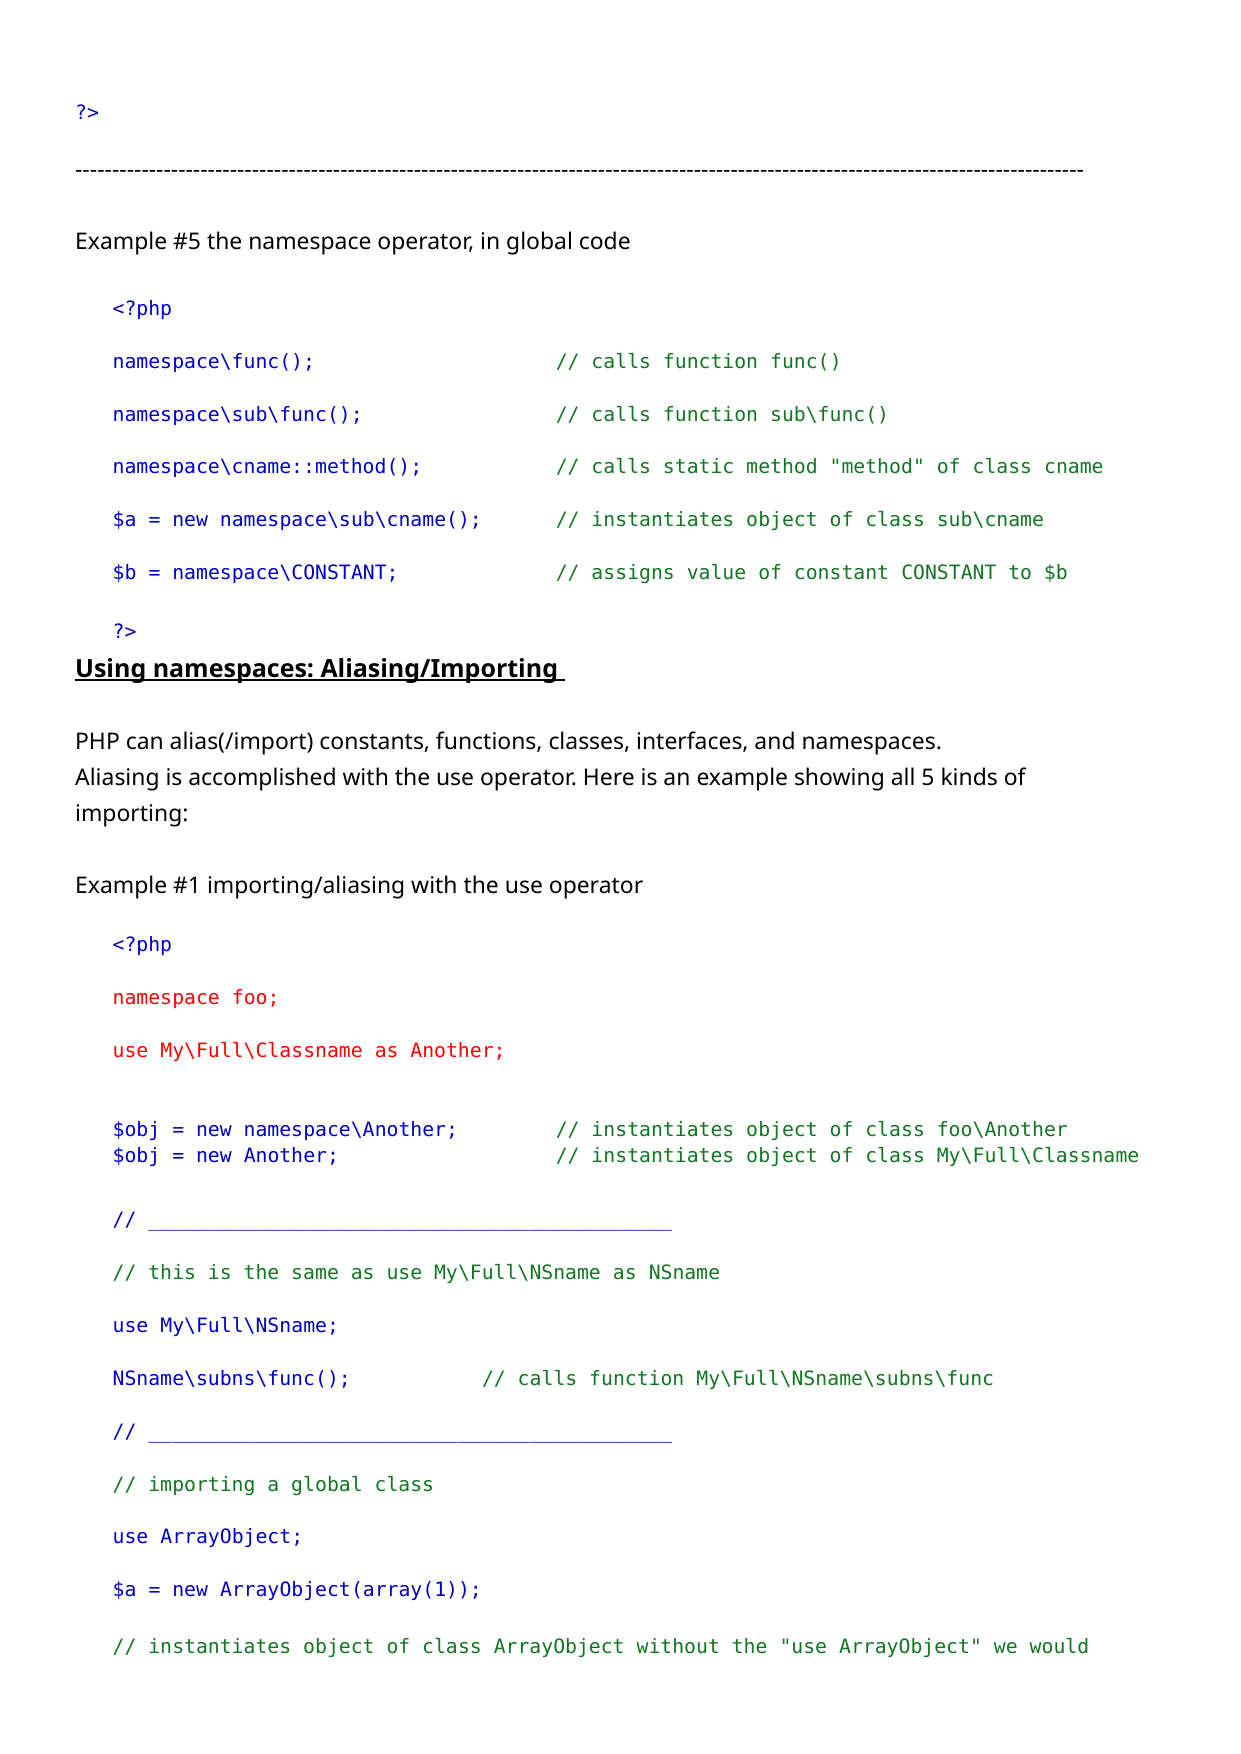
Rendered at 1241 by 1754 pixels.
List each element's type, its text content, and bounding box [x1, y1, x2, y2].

text namespace foo; [112, 959, 1165, 1009]
text ----------------------------------------------------------------------------------------------------------------------------------------- [75, 153, 1165, 184]
text $a = new namespace\sub\cname(); // instantiates object of class sub\cname [112, 482, 1165, 531]
text Aliasing is accomplished with the use operator. Here is an example showing all 5 kinds of importing: [75, 761, 1165, 828]
text namespace\sub\func(); // calls function sub\func() [112, 376, 1165, 426]
text Example #1 importing/aliasing with the use operator [75, 869, 1165, 900]
text $b = namespace\CONSTANT; // assigns value of constant CONSTANT to $b [112, 535, 1165, 584]
text use ArrayObject; [112, 1499, 1165, 1549]
text <?php [112, 933, 1165, 956]
text NSname\subns\func(); // calls function My\Full\NSname\subns\func [112, 1340, 1165, 1390]
text // this is the same as use My\Full\NSname as NSname [112, 1234, 1165, 1284]
text // ____________________________________________ [112, 1420, 1165, 1443]
text namespace\cname::method(); // calls static method "method" of class cname [112, 429, 1165, 478]
text // importing a global class [112, 1446, 1165, 1496]
text Example #5 the namespace operator, in global code [75, 225, 1165, 256]
text Using namespaces: Aliasing/Importing [75, 650, 1165, 684]
text ?> [75, 75, 1165, 124]
text // ____________________________________________ [112, 1208, 1165, 1231]
text ?> [112, 588, 1165, 646]
text // instantiates object of class ArrayObject without the "use ArrayObject" we would [112, 1636, 1165, 1659]
text use My\Full\Classname as Another; [112, 1012, 1165, 1062]
text use My\Full\NSname; [112, 1287, 1165, 1337]
text $a = new ArrayObject(array(1)); [112, 1552, 1165, 1602]
text <?php namespace\func(); // calls function func() [112, 297, 1165, 373]
text PHP can alias(/import) constants, functions, classes, interfaces, and namespaces. [75, 725, 1165, 757]
text $obj = new namespace\Another; // instantiates object of class foo\Another $obj = new Another; // instantiates object of class My\Full\Classname [112, 1118, 1165, 1203]
